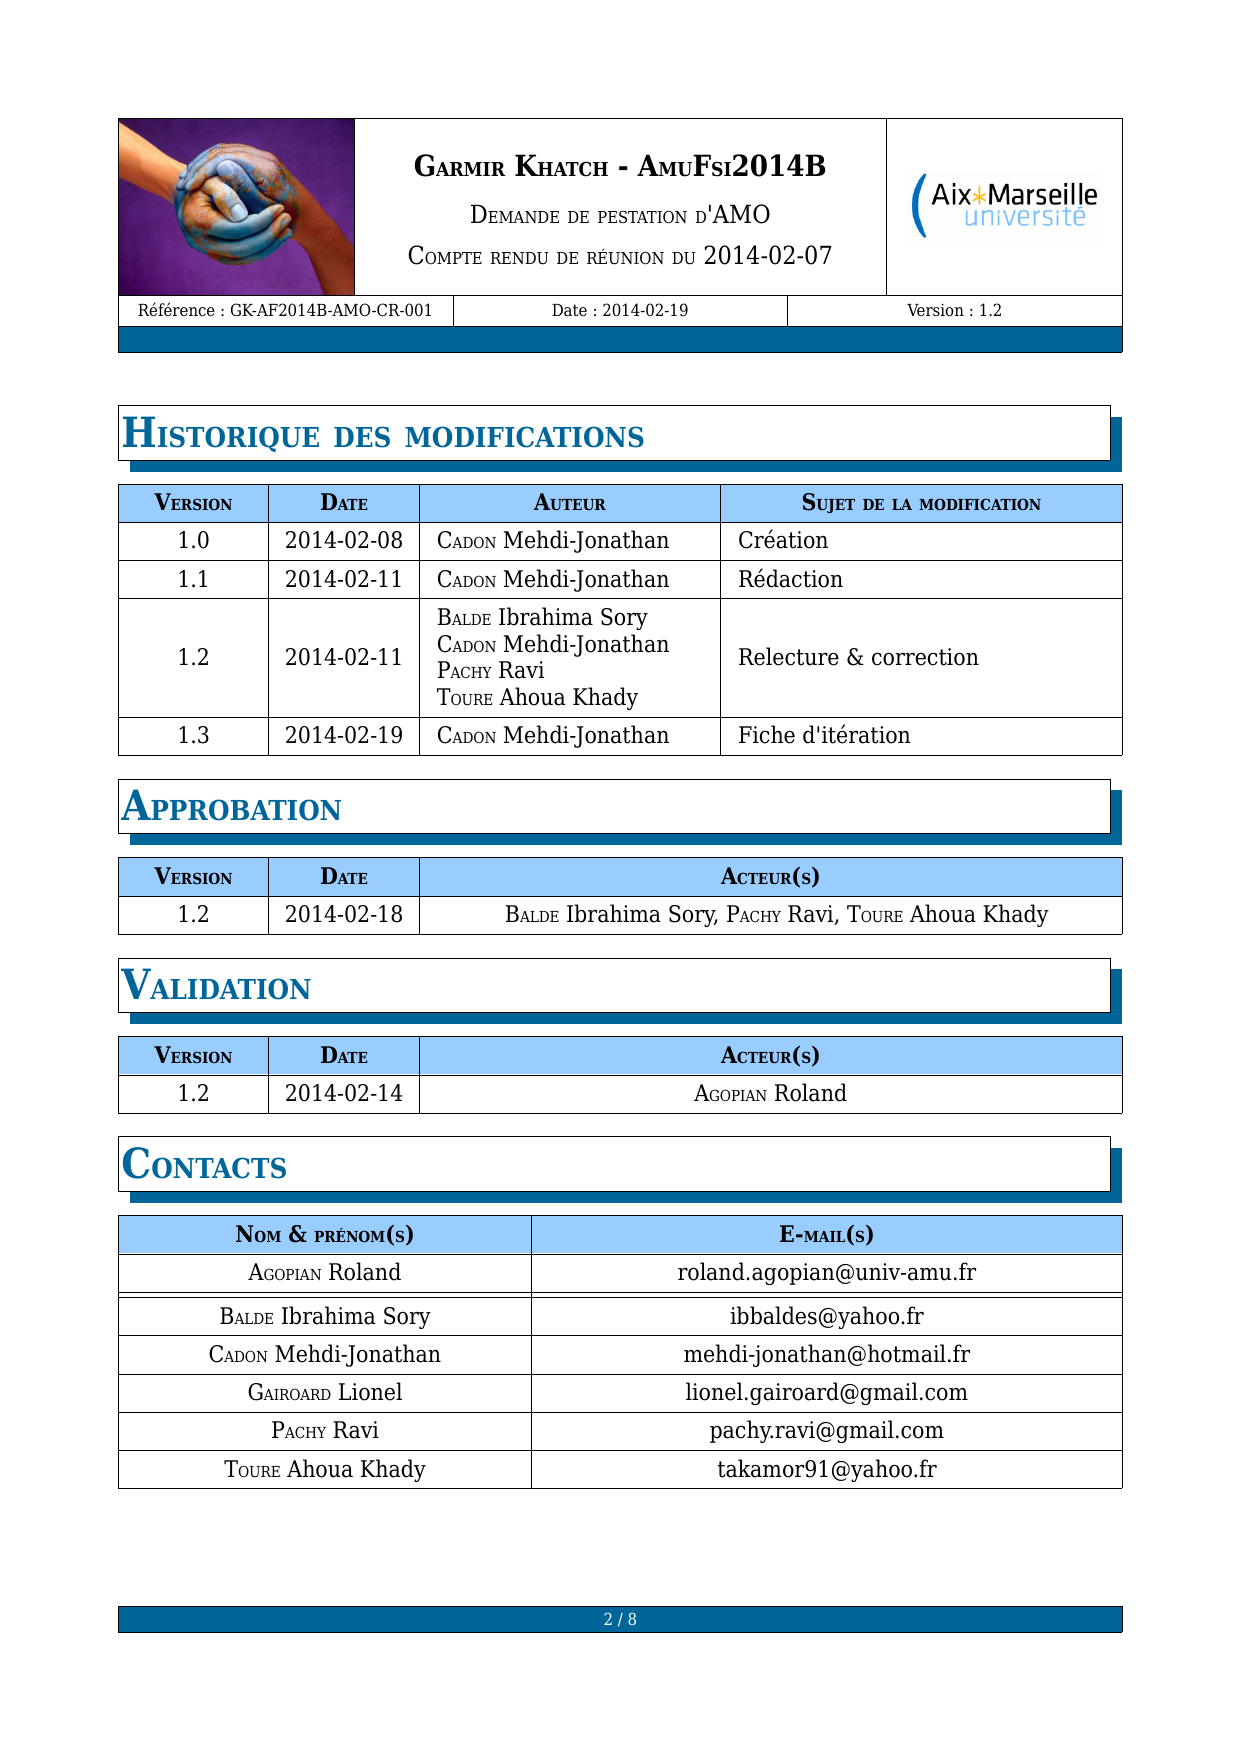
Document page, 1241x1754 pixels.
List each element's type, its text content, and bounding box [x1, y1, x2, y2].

table_cell 2014-02-08 [269, 523, 419, 560]
text Contacts [119, 1137, 1110, 1191]
table_cell roland.agopian@univ-amu.fr [532, 1255, 1122, 1292]
table_cell Pachy Ravi [119, 1413, 531, 1450]
table_cell 1.1 [119, 561, 268, 598]
table_header Auteur [420, 485, 720, 522]
table_cell Gairoard Lionel [119, 1375, 531, 1412]
table_cell Toure Ahoua Khady [119, 1451, 531, 1488]
table_cell [532, 1293, 1122, 1297]
table_cell 2014-02-18 [269, 897, 419, 934]
table_cell lionel.gairoard@gmail.com [532, 1375, 1122, 1412]
table_header Version [119, 858, 268, 896]
table_cell Cadon Mehdi-Jonathan [420, 523, 720, 560]
table_header Acteur(s) [420, 1037, 1122, 1074]
table_cell Agopian Roland [119, 1255, 531, 1292]
table_cell 1.3 [119, 718, 268, 755]
picture [887, 126, 1122, 288]
table_cell Relecture & correction [721, 599, 1122, 717]
table_cell Balde Ibrahima Sory, Pachy Ravi, Toure Ahoua Khady [420, 897, 1122, 934]
table_header E-mail(s) [532, 1216, 1122, 1253]
table_cell 2014-02-11 [269, 599, 419, 717]
table_header Version [119, 1037, 268, 1074]
table_cell [119, 1293, 531, 1297]
text Historique des modifications [119, 406, 1110, 460]
table_cell 1.2 [119, 599, 268, 717]
text Validation [119, 959, 1110, 1012]
table_cell mehdi-jonathan@hotmail.fr [532, 1336, 1122, 1373]
text Approbation [119, 780, 1110, 833]
table_cell ibbaldes@yahoo.fr [532, 1298, 1122, 1335]
table_header Date [269, 485, 419, 522]
table_header Nom & prénom(s) [119, 1216, 531, 1253]
table_cell Cadon Mehdi-Jonathan [420, 718, 720, 755]
table_cell 1.2 [119, 1076, 268, 1113]
table_cell Rédaction [721, 561, 1122, 598]
table_cell Cadon Mehdi-Jonathan [119, 1336, 531, 1373]
table_cell 1.0 [119, 523, 268, 560]
table_header Version [119, 485, 268, 522]
table_cell pachy.ravi@gmail.com [532, 1413, 1122, 1450]
table_header Sujet de la modification [721, 485, 1122, 522]
table_cell 1.2 [119, 897, 268, 934]
table_cell Cadon Mehdi-Jonathan [420, 561, 720, 598]
table_cell 2014-02-19 [269, 718, 419, 755]
table_cell takamor91@yahoo.fr [532, 1451, 1122, 1488]
table_cell Fiche d'itération [721, 718, 1122, 755]
table_cell Balde Ibrahima Sory Cadon Mehdi-Jonathan Pachy Ravi Toure Ahoua Khady [420, 599, 720, 717]
table_header Date [269, 1037, 419, 1074]
table_cell 2014-02-14 [269, 1076, 419, 1113]
table_cell Balde Ibrahima Sory [119, 1298, 531, 1335]
picture [119, 119, 354, 295]
table_cell Création [721, 523, 1122, 560]
table_header Acteur(s) [420, 858, 1122, 896]
table_cell 2014-02-11 [269, 561, 419, 598]
table_cell Agopian Roland [420, 1076, 1122, 1113]
table_header Date [269, 858, 419, 896]
